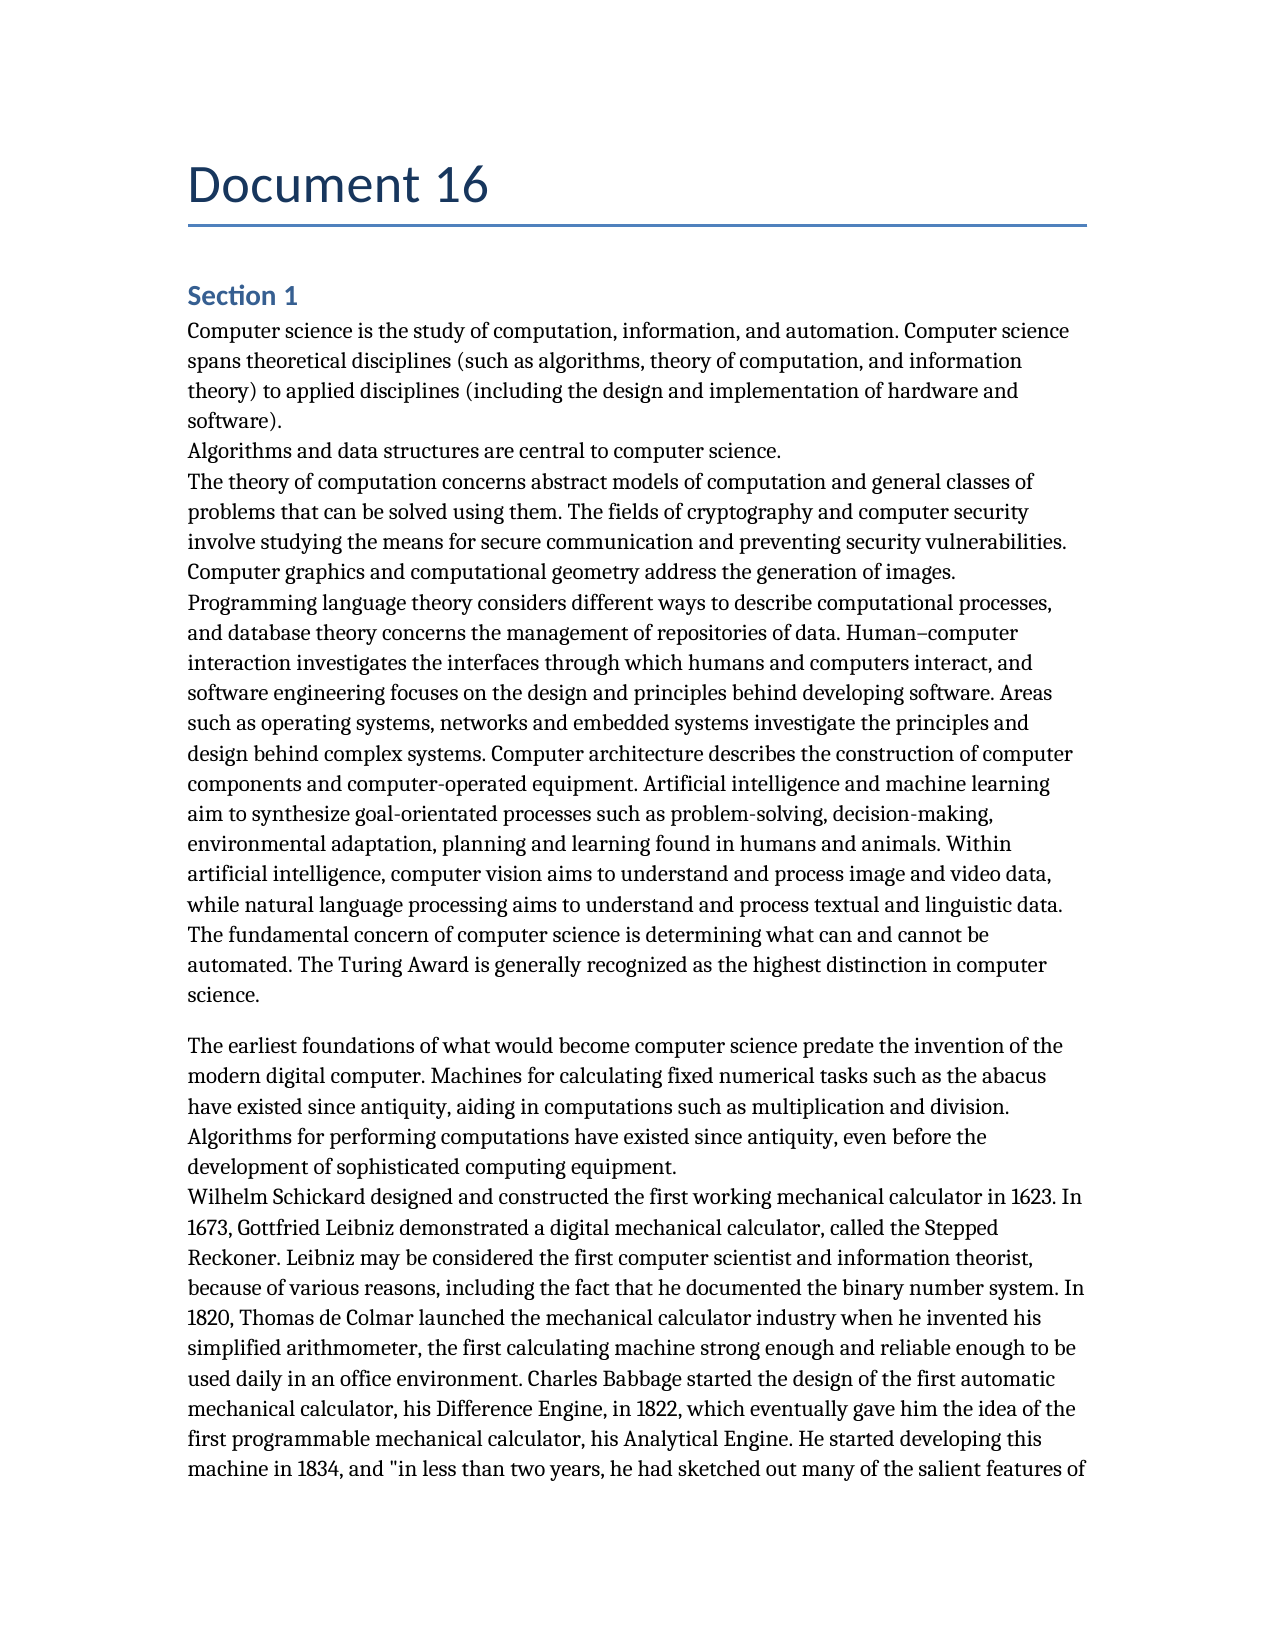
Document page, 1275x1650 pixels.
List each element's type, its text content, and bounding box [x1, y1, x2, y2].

title Document 16 [187, 150, 1087, 227]
text The earliest foundations of what would become computer science predate the invention of the modern digital computer. Machines for calculating fixed numerical tasks such as the abacus have existed since antiquity, aiding in computations such as multiplication and division. Algorithms for performing computations have existed since antiquity, even before the development of sophisticated computing equipment. Wilhelm Schickard designed and constructed the first working mechanical calculator in 1623. In 1673, Gottfried Leibniz demonstrated a digital mechanical calculator, called the Stepped Reckoner. Leibniz may be considered the first computer scientist and information theorist, because of various reasons, including the fact that he documented the binary number system. In 1820, Thomas de Colmar launched the mechanical calculator industry when he invented his simplified arithmometer, the first calculating machine strong enough and reliable enough to be used daily in an office environment. Charles Babbage started the design of the first automatic mechanical calculator, his Difference Engine, in 1822, which eventually gave him the idea of the first programmable mechanical calculator, his Analytical Engine. He started developing this machine in 1834, and "in less than two years, he had sketched out many of the salient features of [187, 1033, 1087, 1482]
subtitle Section 1 [187, 277, 1087, 312]
text Computer science is the study of computation, information, and automation. Computer science spans theoretical disciplines (such as algorithms, theory of computation, and information theory) to applied disciplines (including the design and implementation of hardware and software). Algorithms and data structures are central to computer science. The theory of computation concerns abstract models of computation and general classes of problems that can be solved using them. The fields of cryptography and computer security involve studying the means for secure communication and preventing security vulnerabilities. Computer graphics and computational geometry address the generation of images. Programming language theory considers different ways to describe computational processes, and database theory concerns the management of repositories of data. Human–computer interaction investigates the interfaces through which humans and computers interact, and software engineering focuses on the design and principles behind developing software. Areas such as operating systems, networks and embedded systems investigate the principles and design behind complex systems. Computer architecture describes the construction of computer components and computer-operated equipment. Artificial intelligence and machine learning aim to synthesize goal-orientated processes such as problem-solving, decision-making, environmental adaptation, planning and learning found in humans and animals. Within artificial intelligence, computer vision aims to understand and process image and video data, while natural language processing aims to understand and process textual and linguistic data. The fundamental concern of computer science is determining what can and cannot be automated. The Turing Award is generally recognized as the highest distinction in computer science. [187, 317, 1087, 1008]
